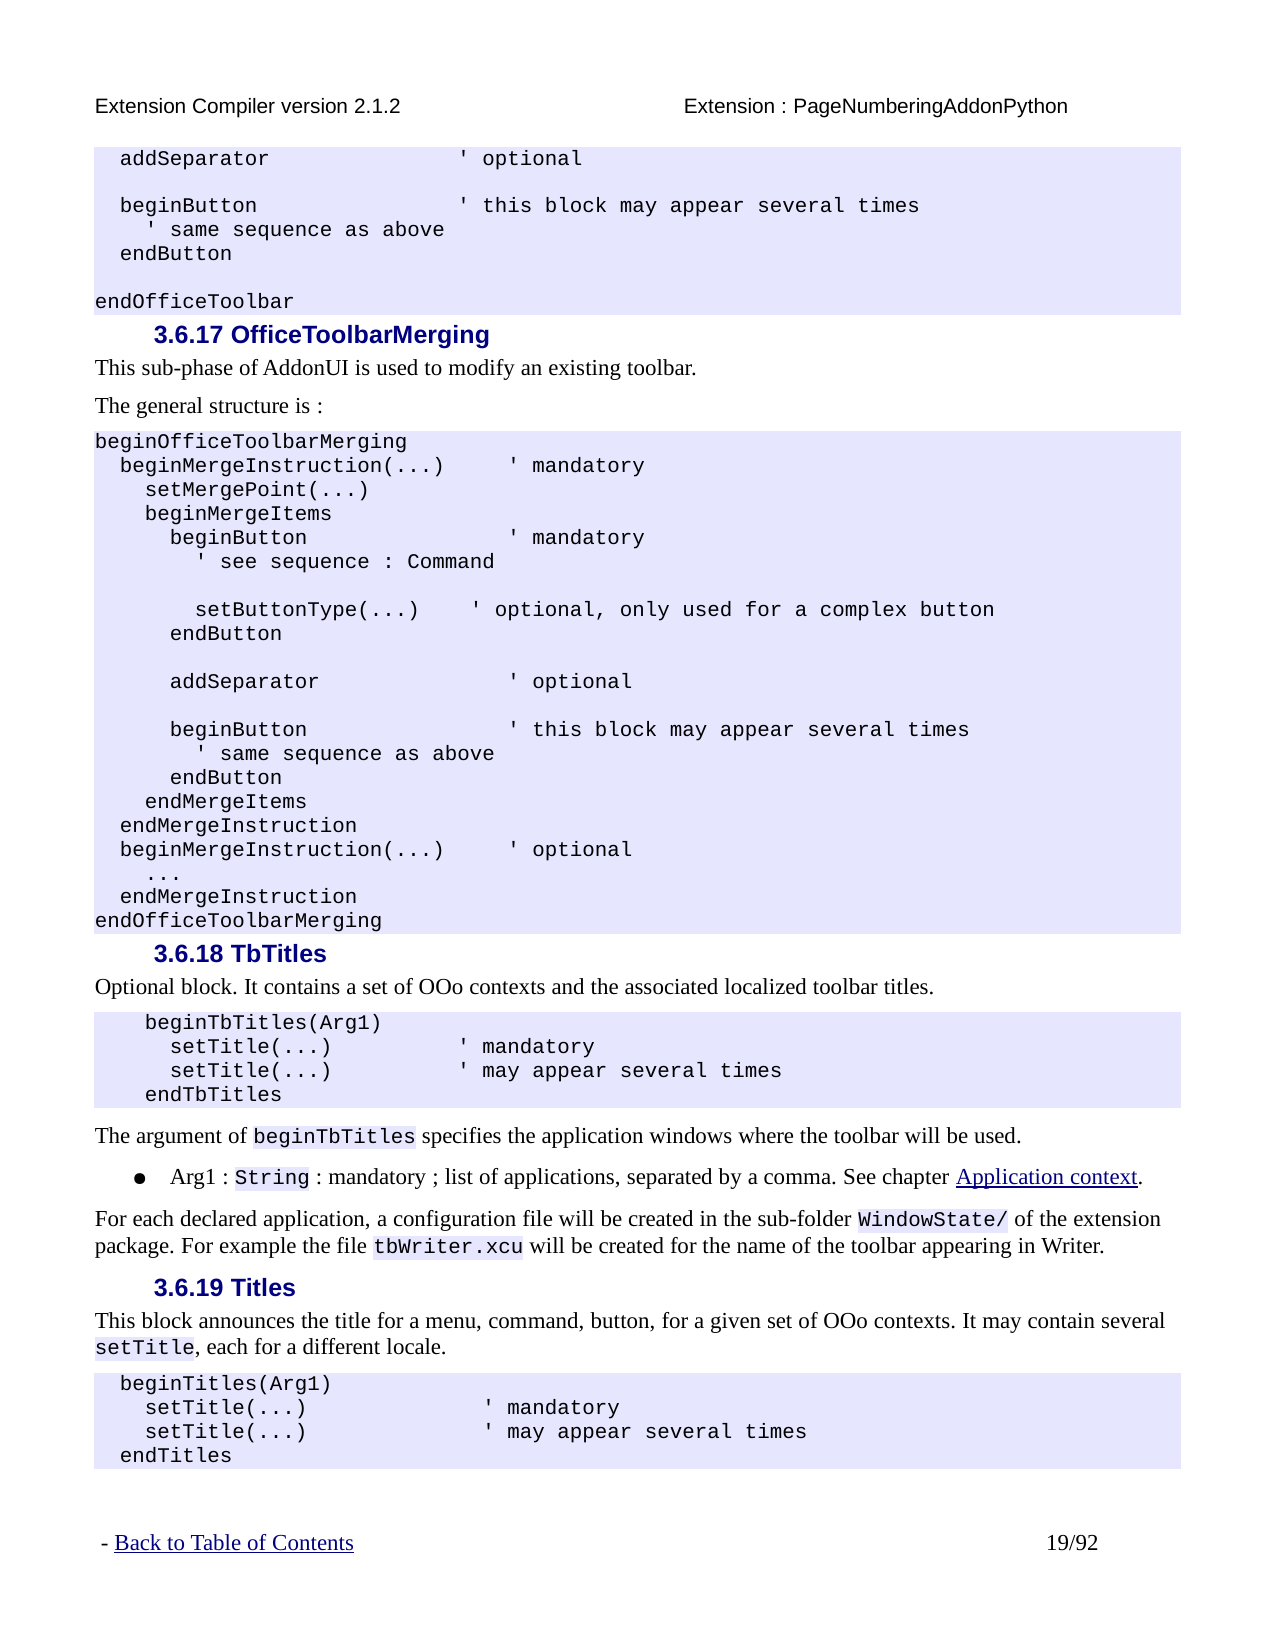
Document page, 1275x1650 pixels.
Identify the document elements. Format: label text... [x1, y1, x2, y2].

text endMergeInstruction [94, 886, 1181, 910]
text addSeparator ' optional [94, 671, 1181, 695]
text ... [94, 862, 1181, 886]
text This block announces the title for a menu, command, button, for a given set of OOo contexts. It may contain several setTitle, each for a different locale. [94, 1308, 1181, 1361]
text The argument of beginTbTitles specifies the application windows where the toolbar will be used. [94, 1123, 1181, 1149]
text setButtonType(...) ' optional, only used for a complex button [94, 599, 1181, 623]
list Arg1 : String : mandatory ; list of applications, separated by a comma. See chapter Application context. [132, 1164, 1181, 1191]
text ' same sequence as above [94, 219, 1181, 243]
text setTitle(...) ' may appear several times [94, 1060, 1181, 1084]
text beginMergeInstruction(...) ' optional [94, 838, 1181, 862]
subtitle OfficeToolbarMerging [153, 321, 1181, 349]
text setTitle(...) ' mandatory [94, 1397, 1181, 1421]
text endOfficeToolbarMerging [94, 910, 1181, 934]
text endButton [94, 243, 1181, 267]
subtitle TbTitles [153, 940, 1181, 968]
text ' see sequence : Command [94, 551, 1181, 575]
text setTitle(...) ' mandatory [94, 1036, 1181, 1060]
text endMergeInstruction [94, 814, 1181, 838]
text beginOfficeToolbarMerging [94, 431, 1181, 455]
text endButton [94, 767, 1181, 791]
text endTitles [94, 1445, 1181, 1469]
text endOfficeToolbar [94, 291, 1181, 315]
text beginTbTitles(Arg1) [94, 1012, 1181, 1036]
text ' same sequence as above [94, 743, 1181, 767]
text setTitle(...) ' may appear several times [94, 1421, 1181, 1445]
text beginMergeItems [94, 503, 1181, 527]
text beginButton ' this block may appear several times [94, 195, 1181, 219]
text beginMergeInstruction(...) ' mandatory [94, 455, 1181, 479]
text beginButton ' this block may appear several times [94, 719, 1181, 743]
text Optional block. It contains a set of OOo contexts and the associated localized toolbar titles. [94, 974, 1181, 1000]
text setMergePoint(...) [94, 479, 1181, 503]
text endButton [94, 623, 1181, 647]
text beginButton ' mandatory [94, 527, 1181, 551]
text This sub-phase of AddonUI is used to modify an existing toolbar. [94, 355, 1181, 381]
text endTbTitles [94, 1084, 1181, 1108]
text endMergeItems [94, 791, 1181, 814]
text The general structure is : [94, 393, 1181, 419]
subtitle Titles [153, 1274, 1181, 1302]
text For each declared application, a configuration file will be created in the sub-folder WindowState/ of the extension package. For example the file tbWriter.xcu will be created for the name of the toolbar appearing in Writer. [94, 1206, 1181, 1260]
text beginTitles(Arg1) [94, 1373, 1181, 1397]
text addSeparator ' optional [94, 147, 1181, 171]
